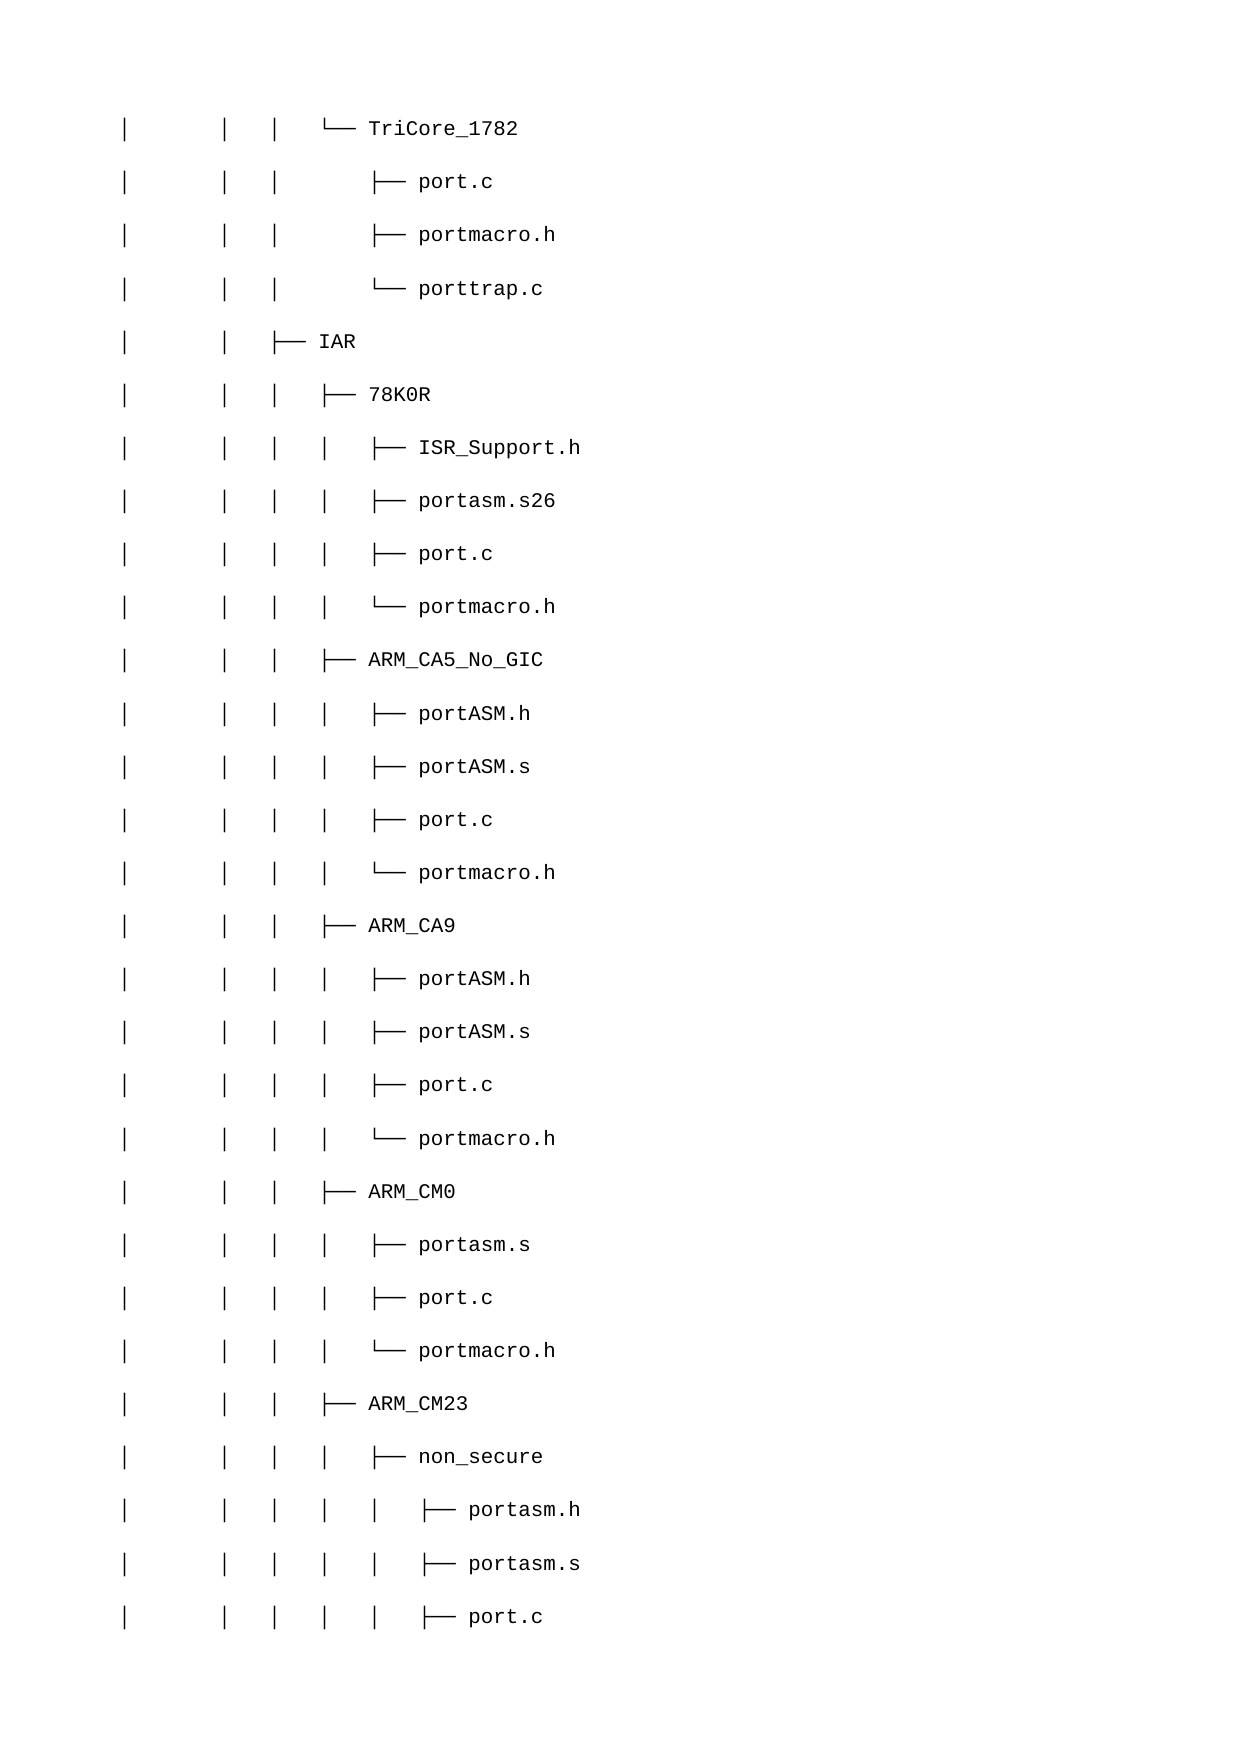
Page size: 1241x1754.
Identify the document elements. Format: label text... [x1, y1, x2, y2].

text │ │ │ ├── ARM_CA9 [118, 915, 1122, 939]
text │ │ │ ├── port.c [118, 171, 1122, 195]
text │ │ │ │ ├── portASM.s [225, 756, 274, 779]
text │ │ │ ├── 78K0R [125, 384, 224, 407]
text │ │ │ │ ├── port.c [225, 809, 274, 832]
text │ │ │ │ ├── portASM.s [325, 756, 374, 779]
text │ │ │ │ └── portmacro.h [118, 596, 1122, 620]
text │ │ │ │ ├── portasm.s [325, 1234, 374, 1257]
text │ │ │ │ └── portmacro.h [118, 862, 1122, 886]
text │ │ ├── IAR [275, 331, 1122, 354]
text │ │ │ │ ├── portASM.s [125, 756, 224, 779]
text │ │ │ ├── 78K0R [225, 384, 274, 407]
text │ │ │ │ ├── portasm.s [375, 1234, 1122, 1257]
text │ │ │ │ ├── ISR_Support.h [118, 437, 1122, 461]
text │ │ │ │ ├── port.c [118, 543, 1122, 567]
text │ │ ├── IAR [225, 331, 274, 354]
text │ │ │ │ ├── portASM.s [375, 756, 1122, 779]
text │ │ │ │ │ ├── port.c [325, 1606, 374, 1629]
text │ │ │ └── porttrap.c [118, 277, 1122, 301]
text │ │ │ │ ├── portASM.s [118, 1021, 1122, 1045]
text │ │ │ ├── ARM_CM0 [225, 1181, 274, 1204]
text │ │ │ └── TriCore_1782 [118, 118, 1122, 142]
text │ │ │ │ │ ├── portasm.s [118, 1552, 1122, 1576]
text │ │ │ │ ├── port.c [118, 1074, 1122, 1098]
text │ │ │ │ │ ├── port.c [225, 1606, 274, 1629]
text │ │ │ ├── 78K0R [325, 384, 1122, 407]
text │ │ │ │ ├── port.c [375, 809, 1122, 832]
text │ │ │ │ ├── portASM.h [118, 702, 1122, 726]
text │ │ │ │ │ ├── port.c [425, 1606, 1122, 1629]
text │ │ │ │ ├── portASM.h [118, 968, 1122, 992]
text │ │ │ │ ├── non_secure [118, 1446, 1122, 1470]
text │ │ │ │ ├── port.c [125, 809, 224, 832]
text │ │ │ ├── 78K0R [275, 384, 324, 407]
text │ │ │ │ │ ├── port.c [375, 1606, 424, 1629]
text │ │ ├── IAR [125, 331, 224, 354]
text │ │ │ │ ├── portasm.s [225, 1234, 274, 1257]
text │ │ │ │ ├── portasm.s26 [118, 490, 1122, 514]
text │ │ │ │ │ ├── port.c [125, 1606, 224, 1629]
text │ │ │ │ │ ├── port.c [275, 1606, 324, 1629]
text │ │ │ ├── ARM_CM0 [275, 1181, 324, 1204]
text │ │ │ ├── ARM_CM0 [325, 1181, 1122, 1204]
text │ │ │ ├── ARM_CM23 [118, 1393, 1122, 1417]
text │ │ │ │ ├── portasm.s [125, 1234, 224, 1257]
text │ │ │ │ └── portmacro.h [118, 1340, 1122, 1364]
text │ │ │ │ ├── port.c [118, 1287, 1122, 1311]
text │ │ │ │ ├── portASM.s [275, 756, 324, 779]
text │ │ │ │ │ ├── portasm.h [118, 1499, 1122, 1523]
text │ │ │ │ └── portmacro.h [118, 1127, 1122, 1151]
text │ │ │ ├── portmacro.h [118, 224, 1122, 248]
text │ │ │ ├── ARM_CM0 [125, 1181, 224, 1204]
text │ │ │ │ ├── port.c [325, 809, 374, 832]
text │ │ │ │ ├── portasm.s [275, 1234, 324, 1257]
text │ │ │ ├── ARM_CA5_No_GIC [118, 649, 1122, 673]
text │ │ │ │ ├── port.c [275, 809, 324, 832]
